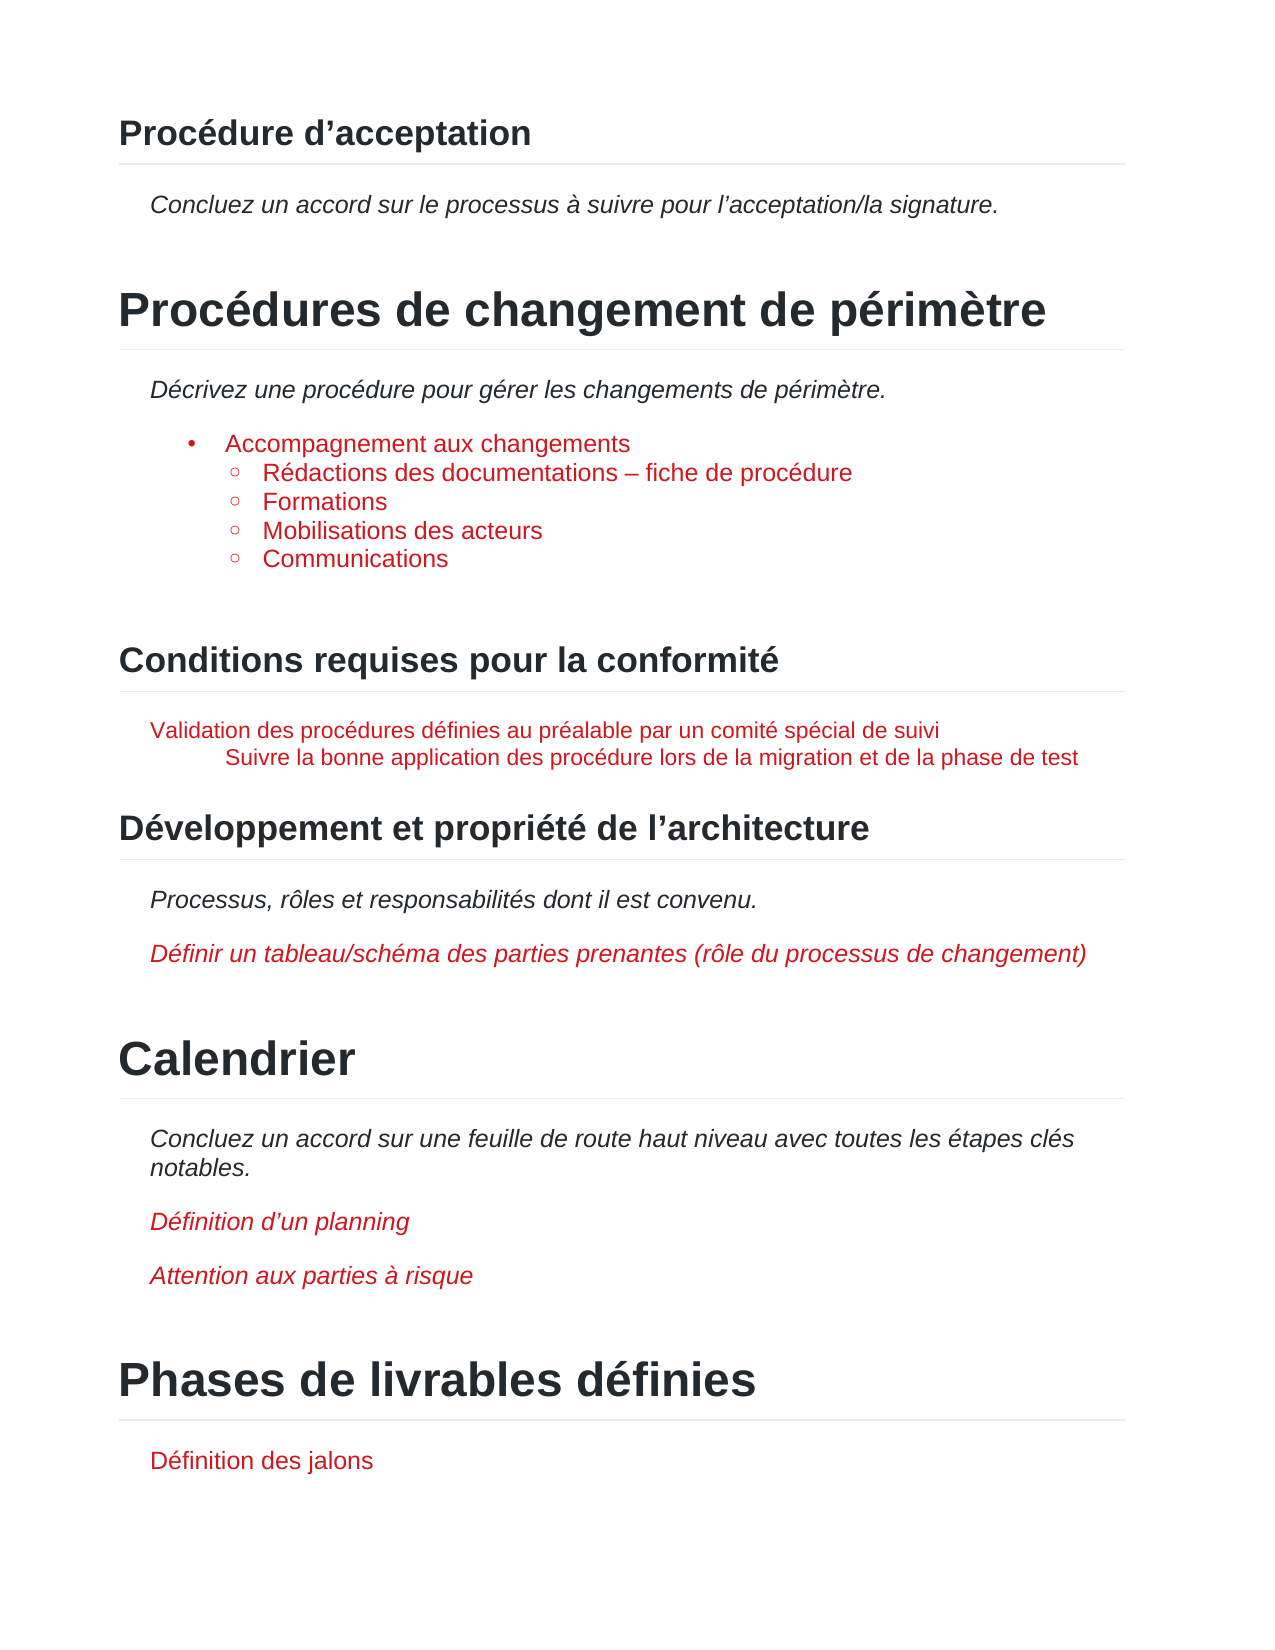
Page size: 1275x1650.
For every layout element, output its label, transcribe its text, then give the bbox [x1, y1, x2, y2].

list Formations [225, 487, 1125, 516]
subtitle Phases de livrables définies [119, 1352, 1125, 1419]
subtitle Procédures de changement de périmètre [119, 281, 1125, 349]
text Concluez un accord sur le processus à suivre pour l’acceptation/la signature. [150, 190, 1125, 219]
list Mobilisations des acteurs [225, 516, 1125, 544]
text Processus, rôles et responsabilités dont il est convenu. [150, 885, 1125, 914]
text Validation des procédures définies au préalable par un comité spécial de suivi [150, 717, 1125, 744]
subtitle Calendrier [119, 1030, 1125, 1098]
list Rédactions des documentations – fiche de procédure [225, 458, 1125, 487]
subtitle Développement et propriété de l’architecture [119, 807, 1125, 859]
subtitle Procédure d’acceptation [119, 112, 1125, 163]
text Suivre la bonne application des procédure lors de la migration et de la phase de test [150, 744, 1125, 770]
text Définir un tableau/schéma des parties prenantes (rôle du processus de changement) [150, 939, 1125, 968]
text Définition d’un planning [150, 1207, 1125, 1236]
text Concluez un accord sur une feuille de route haut niveau avec toutes les étapes clés notables. [150, 1124, 1125, 1182]
list Communications [225, 544, 1125, 573]
list Accompagnement aux changements [187, 429, 1125, 458]
text Attention aux parties à risque [150, 1261, 1125, 1289]
subtitle Conditions requises pour la conformité [119, 639, 1125, 691]
text Définition des jalons [150, 1446, 1125, 1475]
text Décrivez une procédure pour gérer les changements de périmètre. [150, 375, 1125, 404]
